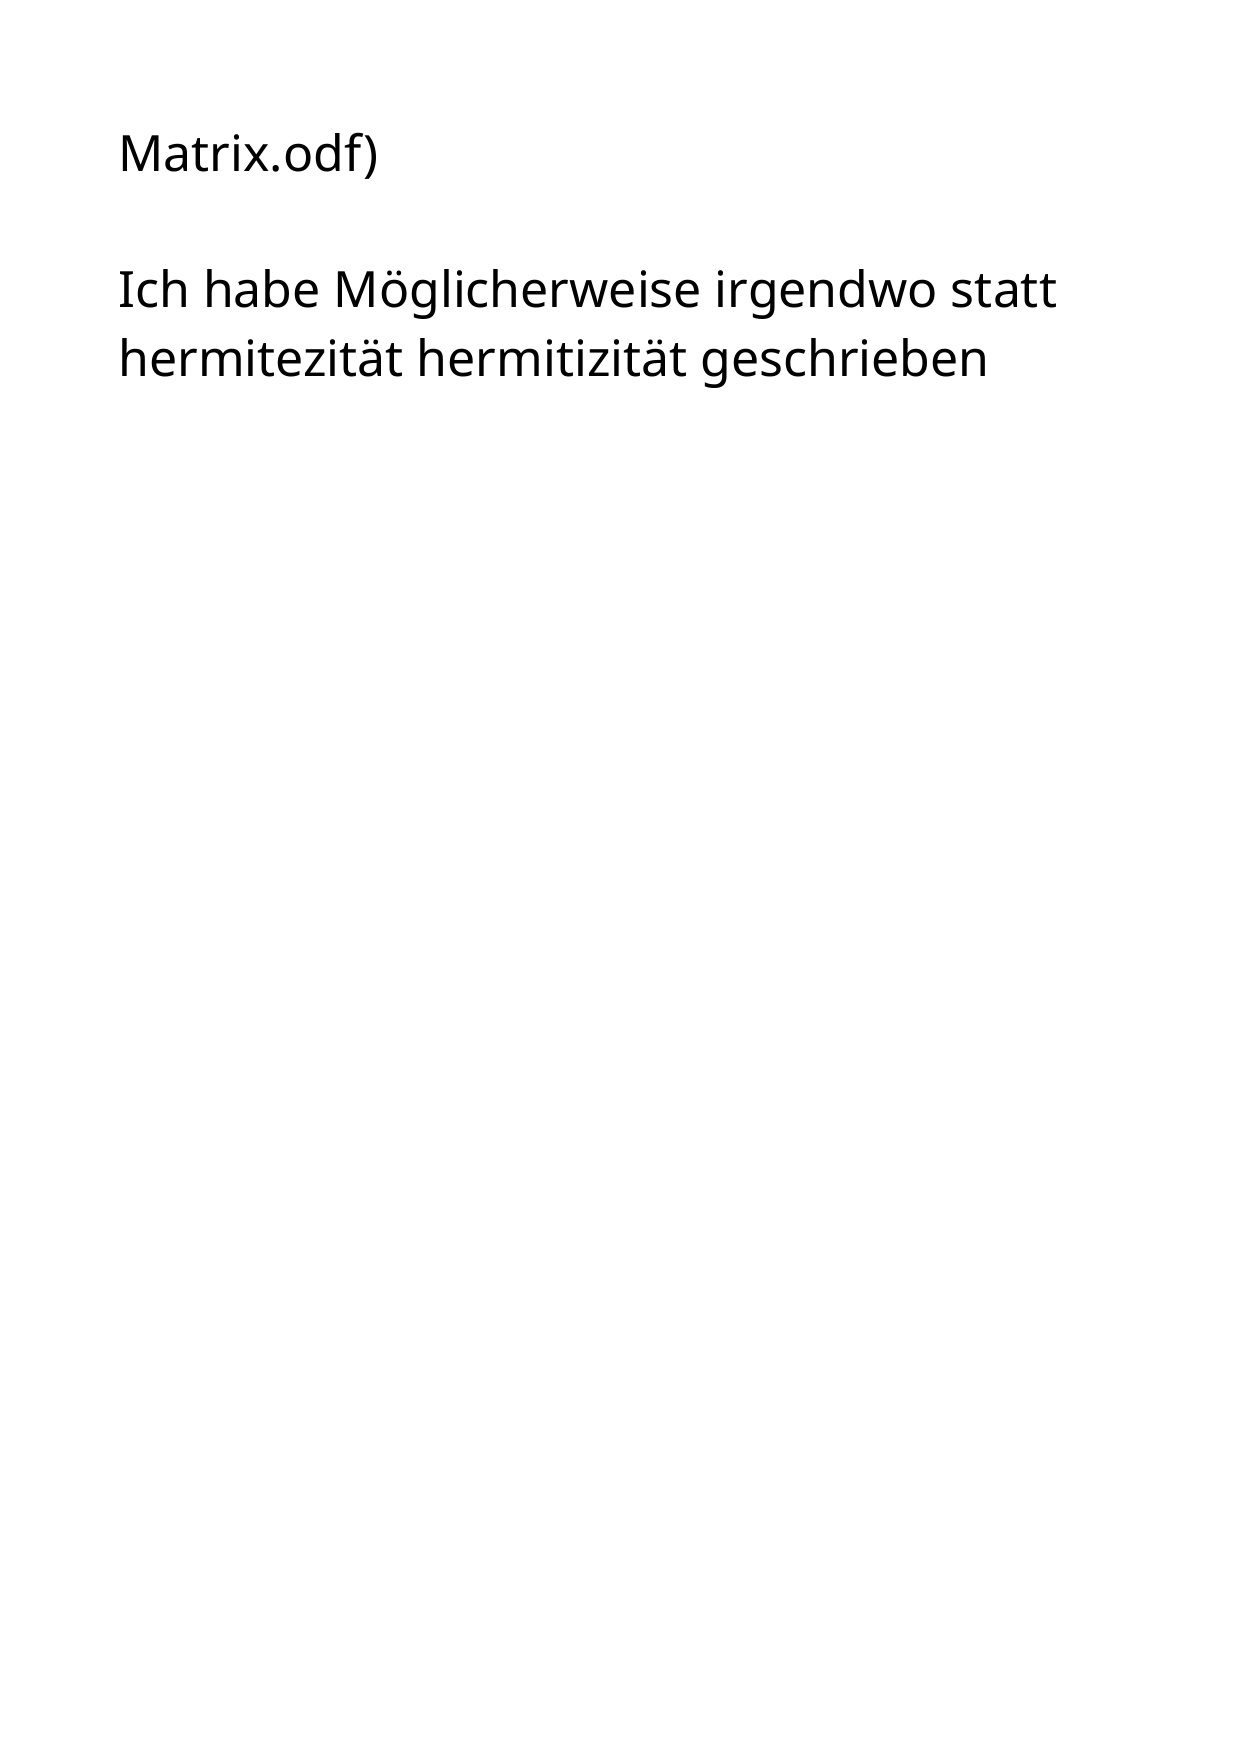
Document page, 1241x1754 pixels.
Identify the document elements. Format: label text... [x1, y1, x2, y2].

text Matrix.odf) [118, 118, 1122, 186]
text Ich habe Möglicherweise irgendwo statt hermitezität hermitizität geschrieben [118, 254, 1122, 391]
